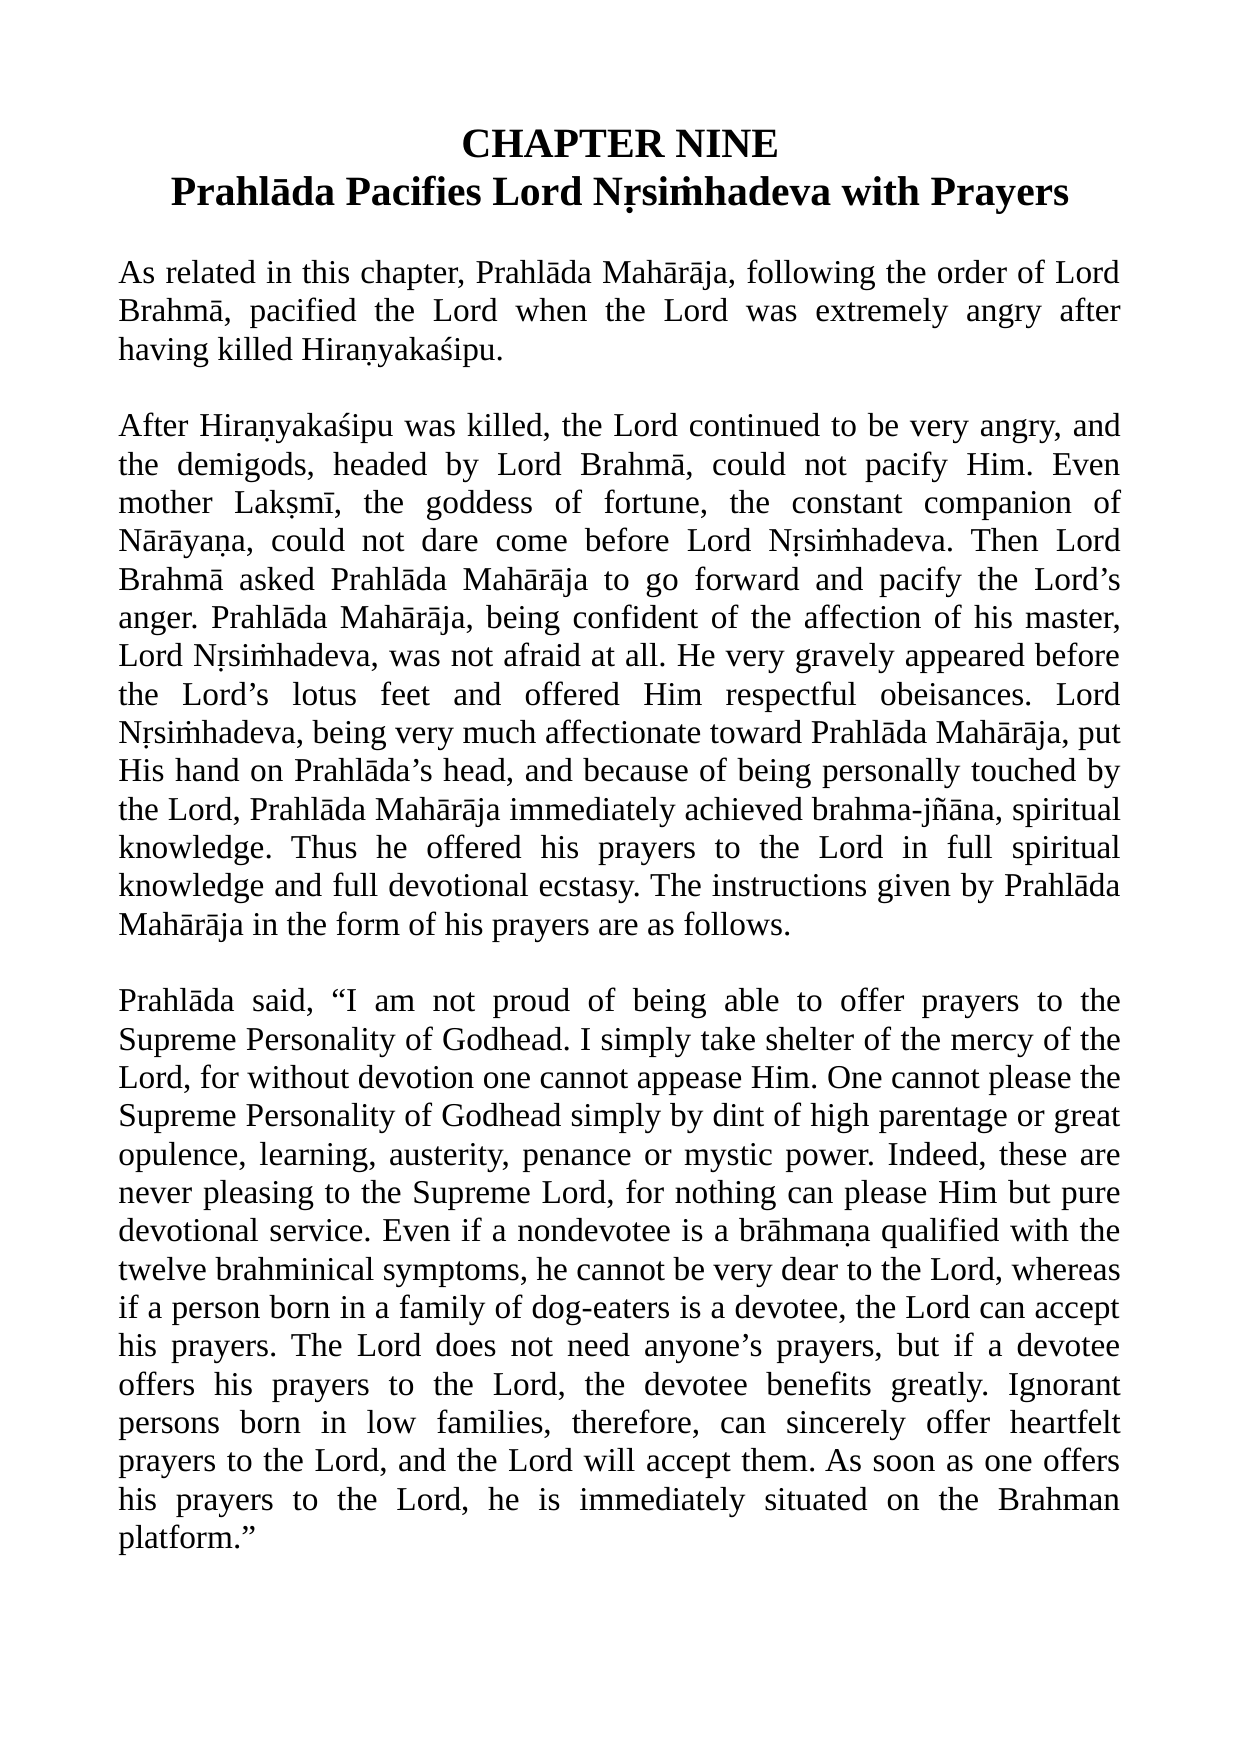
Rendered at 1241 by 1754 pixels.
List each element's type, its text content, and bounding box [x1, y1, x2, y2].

text As related in this chapter, Prahlāda Mahārāja, following the order of Lord Brahmā, pacified the Lord when the Lord was extremely angry after having killed Hiraṇyakaśipu. [118, 252, 1122, 367]
text Prahlāda Pacifies Lord Nṛsiṁhadeva with Prayers [118, 166, 1122, 214]
text After Hiraṇyakaśipu was killed, the Lord continued to be very angry, and the demigods, headed by Lord Brahmā, could not pacify Him. Even mother Lakṣmī, the goddess of fortune, the constant companion of Nārāyaṇa, could not dare come before Lord Nṛsiṁhadeva. Then Lord Brahmā asked Prahlāda Mahārāja to go forward and pacify the Lord’s anger. Prahlāda Mahārāja, being confident of the affection of his master, Lord Nṛsiṁhadeva, was not afraid at all. He very gravely appeared before the Lord’s lotus feet and offered Him respectful obeisances. Lord Nṛsiṁhadeva, being very much affectionate toward Prahlāda Mahārāja, put His hand on Prahlāda’s head, and because of being personally touched by the Lord, Prahlāda Mahārāja immediately achieved brahma-jñāna, spiritual knowledge. Thus he offered his prayers to the Lord in full spiritual knowledge and full devotional ecstasy. The instructions given by Prahlāda Mahārāja in the form of his prayers are as follows. [118, 406, 1122, 942]
text Prahlāda said, “I am not proud of being able to offer prayers to the Supreme Personality of Godhead. I simply take shelter of the mercy of the Lord, for without devotion one cannot appease Him. One cannot please the Supreme Personality of Godhead simply by dint of high parentage or great opulence, learning, austerity, penance or mystic power. Indeed, these are never pleasing to the Supreme Lord, for nothing can please Him but pure devotional service. Even if a nondevotee is a brāhmaṇa qualified with the twelve brahminical symptoms, he cannot be very dear to the Lord, whereas if a person born in a family of dog-eaters is a devotee, the Lord can accept his prayers. The Lord does not need anyone’s prayers, but if a devotee offers his prayers to the Lord, the devotee benefits greatly. Ignorant persons born in low families, therefore, can sincerely offer heartfelt prayers to the Lord, and the Lord will accept them. As soon as one offers his prayers to the Lord, he is immediately situated on the Brahman platform.” [118, 981, 1122, 1556]
text CHAPTER NINE [118, 118, 1122, 166]
